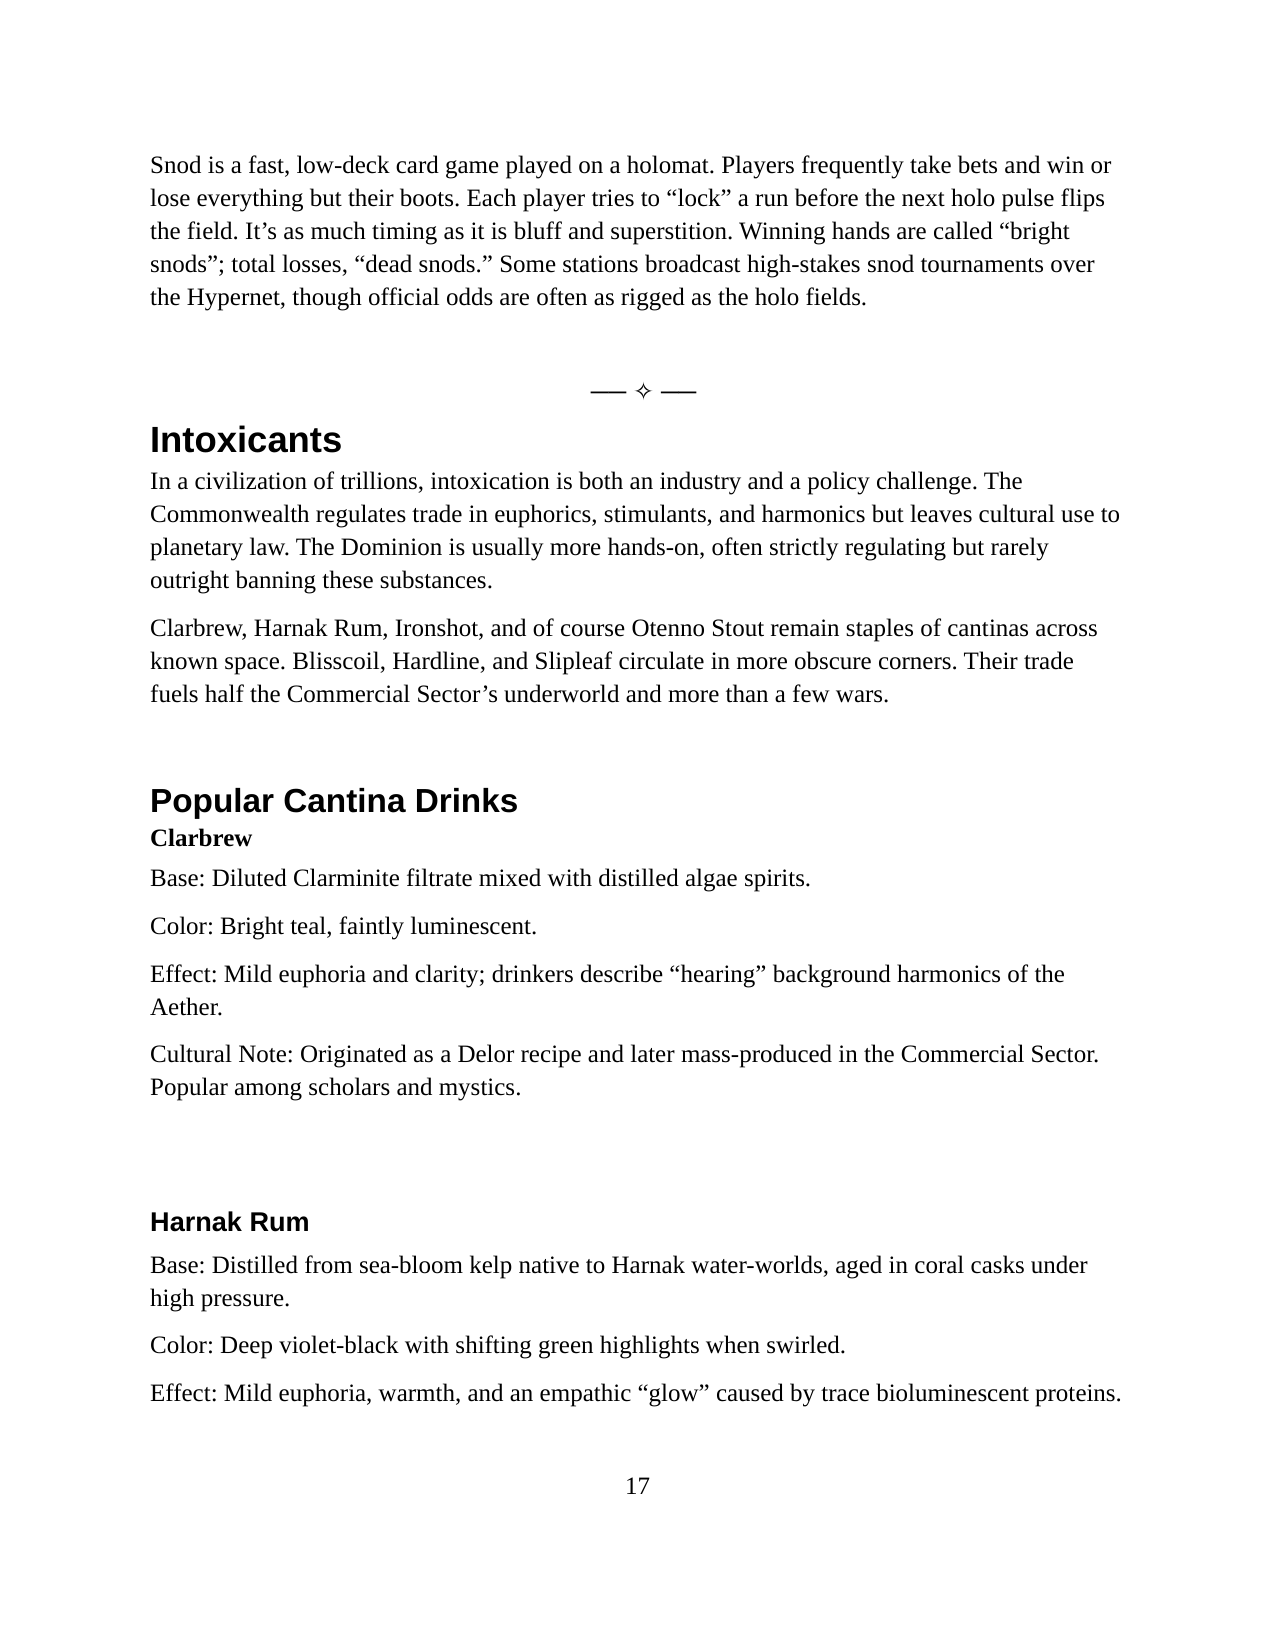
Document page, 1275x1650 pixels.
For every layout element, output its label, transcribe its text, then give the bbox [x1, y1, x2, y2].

text Base: Diluted Clarminite filtrate mixed with distilled algae spirits. [150, 863, 1125, 892]
subtitle Harnak Rum [150, 1206, 1125, 1237]
text Effect: Mild euphoria and clarity; drinkers describe “hearing” background harmonics of the Aether. [150, 959, 1125, 1020]
text In a civilization of trillions, intoxication is both an industry and a policy challenge. The Commonwealth regulates trade in euphorics, stimulants, and harmonics but leaves cultural use to planetary law. The Dominion is usually more hands-on, often strictly regulating but rarely outright banning these substances. [150, 466, 1125, 594]
text ── ✧ ── [162, 377, 1125, 406]
subtitle Intoxicants [150, 418, 1125, 460]
text Color: Deep violet-black with shifting green highlights when swirled. [150, 1331, 1125, 1359]
subtitle Popular Cantina Drinks [150, 781, 1125, 820]
text Clarbrew, Harnak Rum, Ironshot, and of course Otenno Stout remain staples of cantinas across known space. Blisscoil, Hardline, and Slipleaf circulate in more obscure corners. Their trade fuels half the Commercial Sector’s underworld and more than a few wars. [150, 613, 1125, 707]
text Effect: Mild euphoria, warmth, and an empathic “glow” caused by trace bioluminescent proteins. [150, 1378, 1125, 1407]
text Cultural Note: Originated as a Delor recipe and later mass-produced in the Commercial Sector. Popular among scholars and mystics. [150, 1039, 1125, 1101]
text Color: Bright teal, faintly luminescent. [150, 911, 1125, 940]
text Snod is a fast, low-deck card game played on a holomat. Players frequently take bets and win or lose everything but their boots. Each player tries to “lock” a run before the next holo pulse flips the field. It’s as much timing as it is bluff and superstition. Winning hands are called “bright snods”; total losses, “dead snods.” Some stations broadcast high-stakes snod tournaments over the Hypernet, though official odds are often as rigged as the holo fields. [150, 150, 1125, 311]
text Base: Distilled from sea-bloom kelp native to Harnak water-worlds, aged in coral casks under high pressure. [150, 1250, 1125, 1312]
text Clarbrew [150, 823, 1125, 852]
